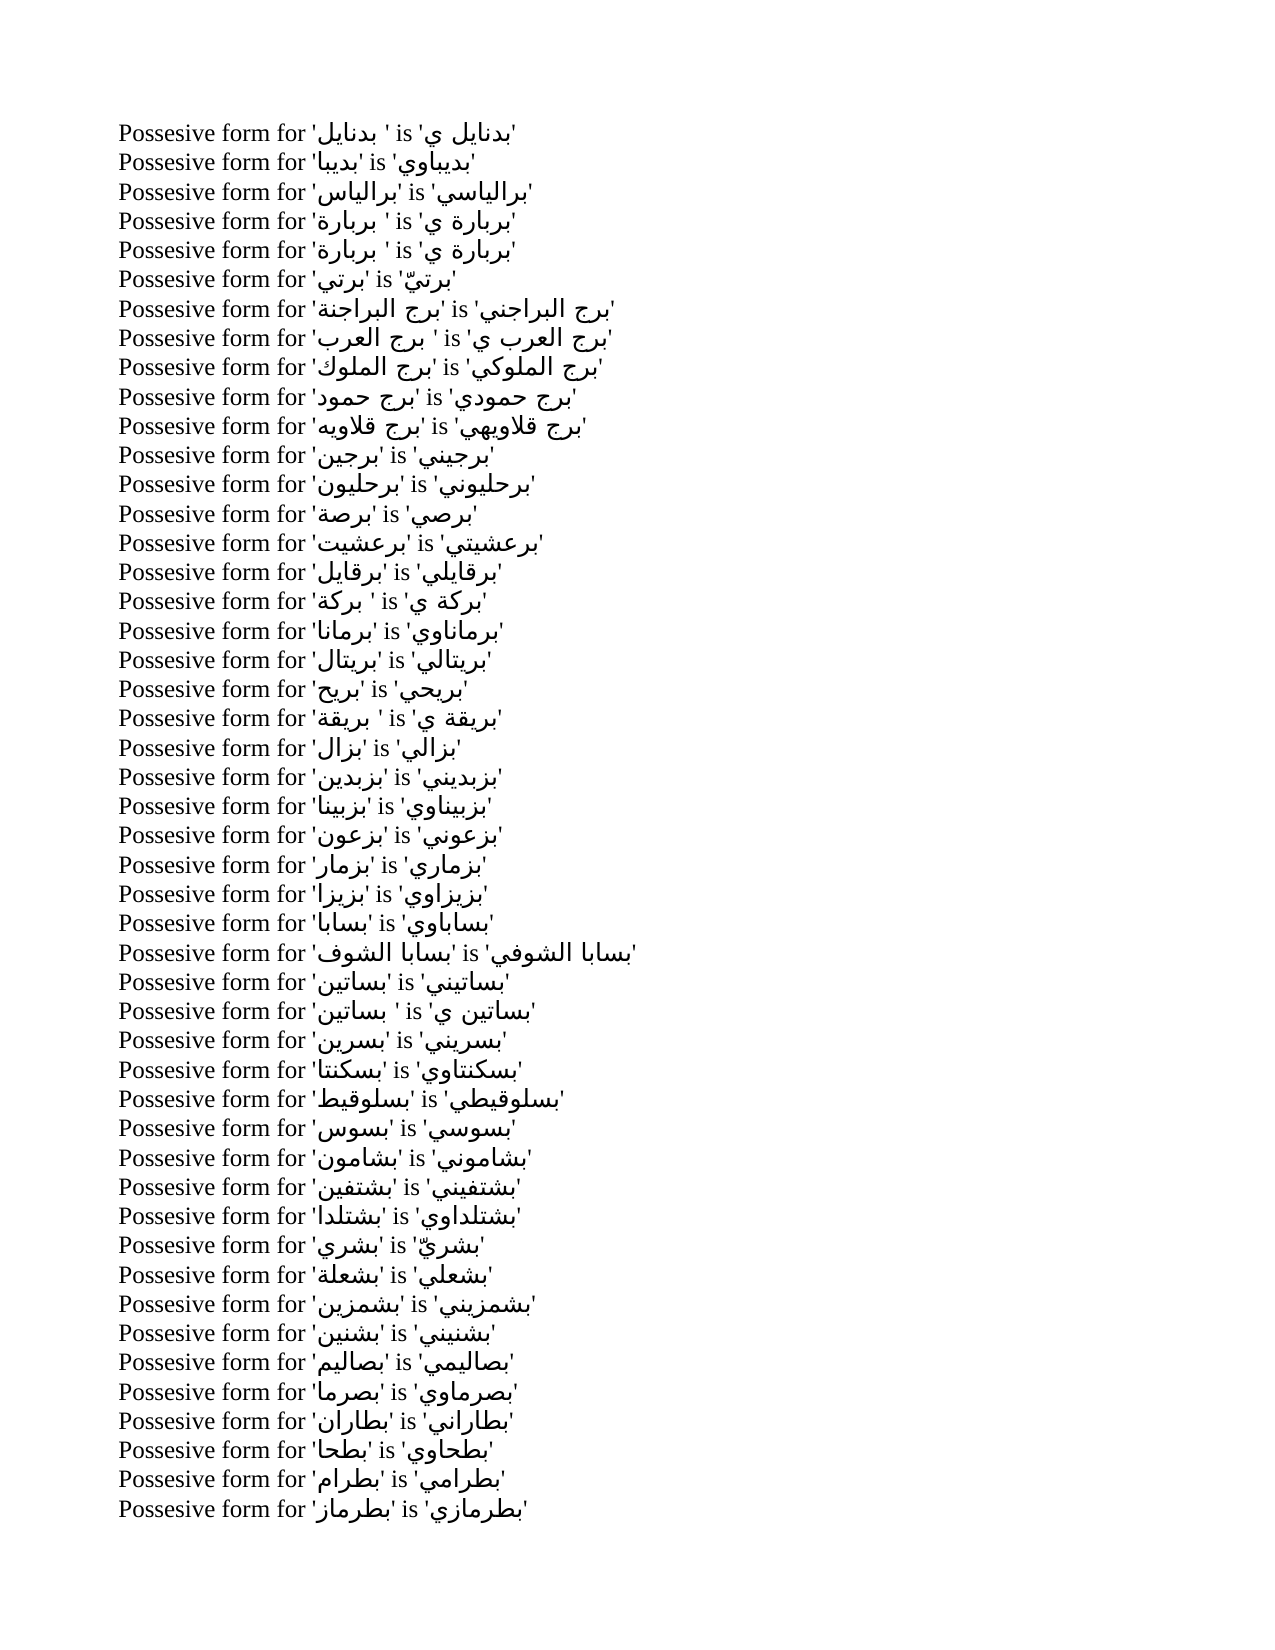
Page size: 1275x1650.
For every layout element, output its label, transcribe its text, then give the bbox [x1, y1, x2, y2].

text Possesive form for 'بسوس' is 'بسوسي' [118, 1113, 1157, 1143]
text Possesive form for 'برقايل' is 'برقايلي' [118, 557, 1157, 586]
text Possesive form for 'بطرام' is 'بطرامي' [118, 1464, 1157, 1494]
text Possesive form for 'بربارة ' is 'بربارة ي' [118, 206, 1157, 235]
text Possesive form for 'بشنين' is 'بشنيني' [118, 1318, 1157, 1347]
text Possesive form for 'بزبدين' is 'بزبديني' [118, 762, 1157, 791]
text Possesive form for 'بسكنتا' is 'بسكنتاوي' [118, 1055, 1157, 1084]
text Possesive form for 'بزيزا' is 'بزيزاوي' [118, 879, 1157, 908]
text Possesive form for 'بطحا' is 'بطحاوي' [118, 1435, 1157, 1464]
text Possesive form for 'برج قلاويه' is 'برج قلاويهي' [118, 411, 1157, 440]
text Possesive form for 'برج الملوك' is 'برج الملوكي' [118, 352, 1157, 382]
text Possesive form for 'بسرين' is 'بسريني' [118, 1026, 1157, 1055]
text Possesive form for 'برجين' is 'برجيني' [118, 440, 1157, 469]
text Possesive form for 'برج البراجنة' is 'برج البراجني' [118, 294, 1157, 323]
text Possesive form for 'بطاران' is 'بطاراني' [118, 1406, 1157, 1435]
text Possesive form for 'بطرماز' is 'بطرمازي' [118, 1494, 1157, 1523]
text Possesive form for 'برمانا' is 'برماناوي' [118, 616, 1157, 645]
text Possesive form for 'بزبينا' is 'بزبيناوي' [118, 791, 1157, 821]
text Possesive form for 'برحليون' is 'برحليوني' [118, 469, 1157, 499]
text Possesive form for 'بصرما' is 'بصرماوي' [118, 1377, 1157, 1406]
text Possesive form for 'بركة ' is 'بركة ي' [118, 586, 1157, 616]
text Possesive form for 'بربارة ' is 'بربارة ي' [118, 235, 1157, 264]
text Possesive form for 'برعشيت' is 'برعشيتي' [118, 528, 1157, 557]
text Possesive form for 'بريح' is 'بريحي' [118, 674, 1157, 703]
text Possesive form for 'بصاليم' is 'بصاليمي' [118, 1347, 1157, 1377]
text Possesive form for 'برالياس' is 'برالياسي' [118, 177, 1157, 206]
text Possesive form for 'بسابا الشوف' is 'بسابا الشوفي' [118, 938, 1157, 967]
text Possesive form for 'بشامون' is 'بشاموني' [118, 1143, 1157, 1172]
text Possesive form for 'بشمزين' is 'بشمزيني' [118, 1289, 1157, 1318]
text Possesive form for 'بساتين ' is 'بساتين ي' [118, 996, 1157, 1026]
text Possesive form for 'بدنايل ' is 'بدنايل ي' [118, 118, 1157, 147]
text Possesive form for 'بزعون' is 'بزعوني' [118, 821, 1157, 850]
text Possesive form for 'بشعلة' is 'بشعلي' [118, 1260, 1157, 1289]
text Possesive form for 'بريقة ' is 'بريقة ي' [118, 703, 1157, 733]
text Possesive form for 'بريتال' is 'بريتالي' [118, 645, 1157, 674]
text Possesive form for 'برج حمود' is 'برج حمودي' [118, 382, 1157, 411]
text Possesive form for 'بزمار' is 'بزماري' [118, 850, 1157, 879]
text Possesive form for 'بساتين' is 'بساتيني' [118, 967, 1157, 996]
text Possesive form for 'بسلوقيط' is 'بسلوقيطي' [118, 1084, 1157, 1113]
text Possesive form for 'بديبا' is 'بديباوي' [118, 147, 1157, 177]
text Possesive form for 'بشتفين' is 'بشتفيني' [118, 1172, 1157, 1201]
text Possesive form for 'برج العرب ' is 'برج العرب ي' [118, 323, 1157, 352]
text Possesive form for 'بشري' is 'بشريّ' [118, 1230, 1157, 1260]
text Possesive form for 'برتي' is 'برتيّ' [118, 264, 1157, 294]
text Possesive form for 'بسابا' is 'بساباوي' [118, 908, 1157, 938]
text Possesive form for 'بشتلدا' is 'بشتلداوي' [118, 1201, 1157, 1230]
text Possesive form for 'بزال' is 'بزالي' [118, 733, 1157, 762]
text Possesive form for 'برصة' is 'برصي' [118, 499, 1157, 528]
